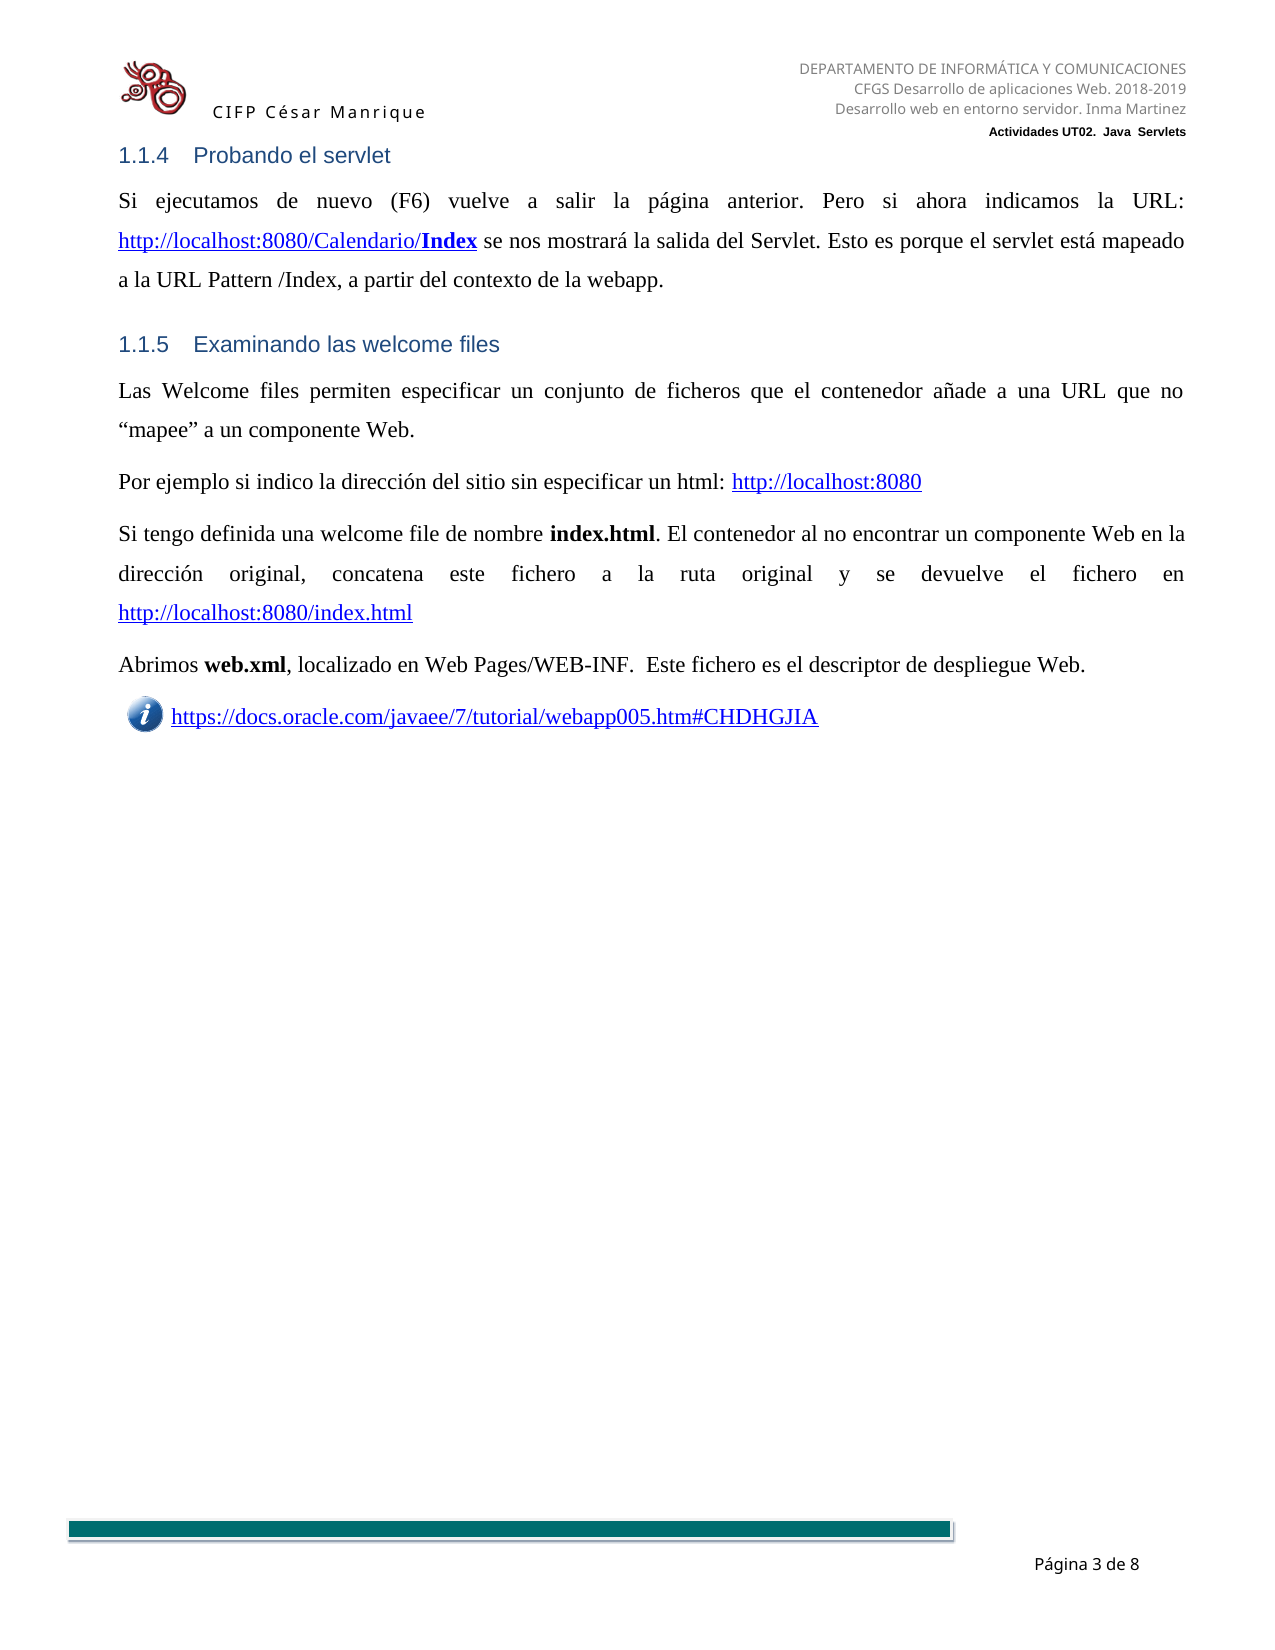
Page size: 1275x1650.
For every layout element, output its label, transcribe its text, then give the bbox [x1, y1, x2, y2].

picture [118, 59, 190, 115]
text Por ejemplo si indico la dirección del sitio sin especificar un html: http://localhost:8080 [118, 468, 1186, 494]
subtitle Probando el servlet [118, 142, 1186, 168]
text Si ejecutamos de nuevo (F6) vuelve a salir la página anterior. Pero si ahora indicamos la URL: http://localhost:8080/Calendario/Index se nos mostrará la salida del Servlet. Esto es porque el servlet está mapeado a la URL Pattern /Index, a partir del contexto de la webapp. [118, 187, 1186, 293]
text Las Welcome files permiten especificar un conjunto de ficheros que el contenedor añade a una URL que no “mapee” a un componente Web. [118, 377, 1186, 442]
subtitle Examinando las welcome files [118, 331, 1186, 357]
text Si tengo definida una welcome file de nombre index.html. El contenedor al no encontrar un componente Web en la dirección original, concatena este fichero a la ruta original y se devuelve el fichero en http://localhost:8080/index.html [118, 520, 1186, 625]
text https://docs.oracle.com/javaee/7/tutorial/webapp005.htm#CHDHGJIA [157, 703, 1186, 729]
text Abrimos web.xml, localizado en Web Pages/WEB-INF. Este fichero es el descriptor de despliegue Web. [118, 651, 1186, 677]
